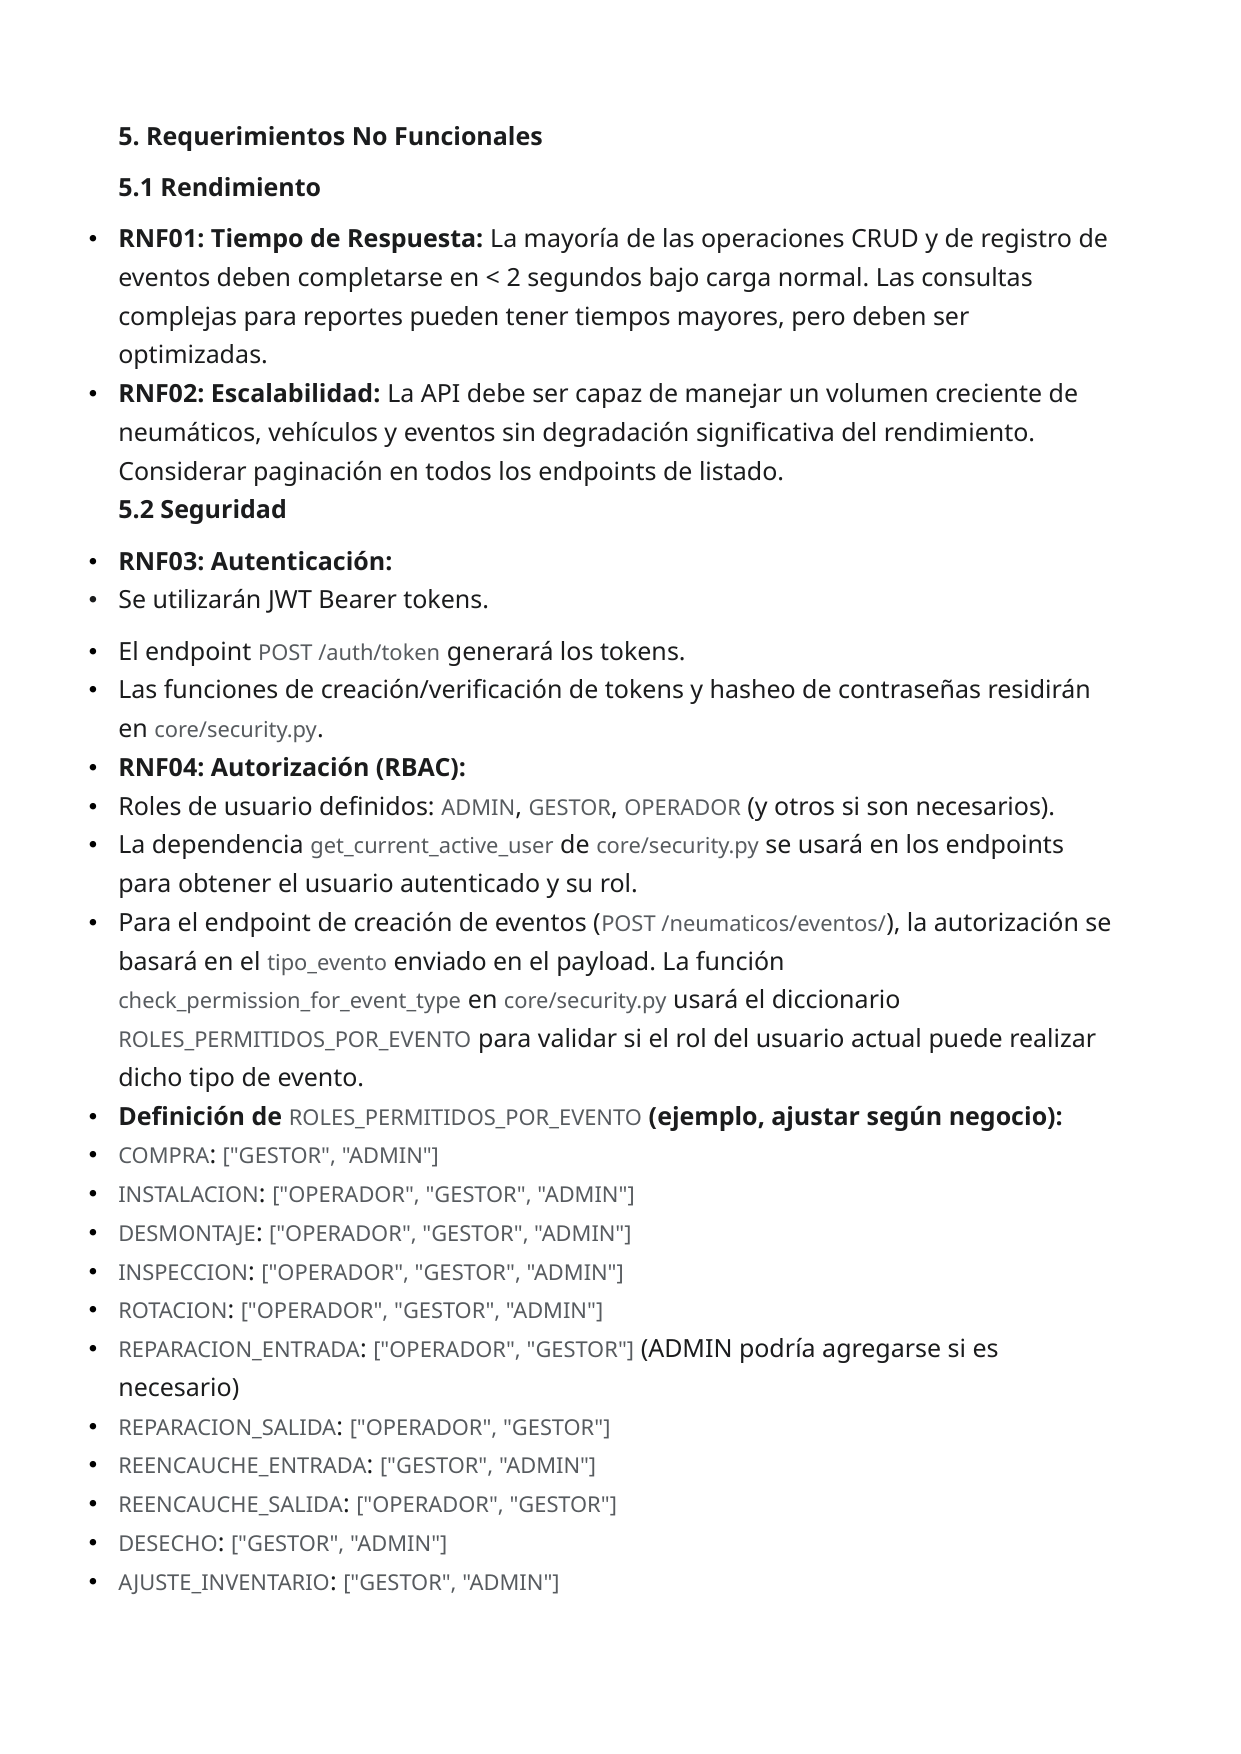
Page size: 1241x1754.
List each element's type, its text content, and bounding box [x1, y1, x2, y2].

list DESMONTAJE: ["OPERADOR", "GESTOR", "ADMIN"] [118, 1214, 1122, 1248]
list REPARACION_ENTRADA: ["OPERADOR", "GESTOR"] (ADMIN podría agregarse si es necesario) [118, 1331, 1122, 1403]
list AJUSTE_INVENTARIO: ["GESTOR", "ADMIN"] [118, 1563, 1122, 1597]
list RNF04: Autorización (RBAC): [118, 749, 1122, 783]
list El endpoint POST /auth/token generará los tokens. [118, 633, 1122, 667]
subtitle 5.1 Rendimiento [118, 169, 1122, 203]
list RNF01: Tiempo de Respuesta: La mayoría de las operaciones CRUD y de registro de eventos deben completarse en < 2 segundos bajo carga normal. Las consultas complejas para reportes pueden tener tiempos mayores, pero deben ser optimizadas. [118, 221, 1122, 371]
list COMPRA: ["GESTOR", "ADMIN"] [118, 1137, 1122, 1171]
list REPARACION_SALIDA: ["OPERADOR", "GESTOR"] [118, 1408, 1122, 1442]
list La dependencia get_current_active_user de core/security.py se usará en los endpoints para obtener el usuario autenticado y su rol. [118, 827, 1122, 900]
list Roles de usuario definidos: ADMIN, GESTOR, OPERADOR (y otros si son necesarios). [118, 788, 1122, 822]
subtitle 5.2 Seguridad [118, 492, 1122, 526]
list INSTALACION: ["OPERADOR", "GESTOR", "ADMIN"] [118, 1176, 1122, 1210]
list Las funciones de creación/verificación de tokens y hasheo de contraseñas residirán en core/security.py. [118, 672, 1122, 745]
list Se utilizarán JWT Bearer tokens. [118, 582, 1122, 616]
list Para el endpoint de creación de eventos (POST /neumaticos/eventos/), la autorización se basará en el tipo_evento enviado en el payload. La función check_permission_for_event_type en core/security.py usará el diccionario ROLES_PERMITIDOS_POR_EVENTO para validar si el rol del usuario actual puede realizar dicho tipo de evento. [118, 904, 1122, 1093]
list REENCAUCHE_SALIDA: ["OPERADOR", "GESTOR"] [118, 1486, 1122, 1520]
list RNF03: Autenticación: [118, 543, 1122, 577]
list DESECHO: ["GESTOR", "ADMIN"] [118, 1524, 1122, 1558]
subtitle 5. Requerimientos No Funcionales [118, 118, 1122, 152]
list Definición de ROLES_PERMITIDOS_POR_EVENTO (ejemplo, ajustar según negocio): [118, 1098, 1122, 1132]
list REENCAUCHE_ENTRADA: ["GESTOR", "ADMIN"] [118, 1447, 1122, 1481]
list RNF02: Escalabilidad: La API debe ser capaz de manejar un volumen creciente de neumáticos, vehículos y eventos sin degradación significativa del rendimiento. Considerar paginación en todos los endpoints de listado. [118, 376, 1122, 487]
list INSPECCION: ["OPERADOR", "GESTOR", "ADMIN"] [118, 1253, 1122, 1287]
list ROTACION: ["OPERADOR", "GESTOR", "ADMIN"] [118, 1292, 1122, 1326]
